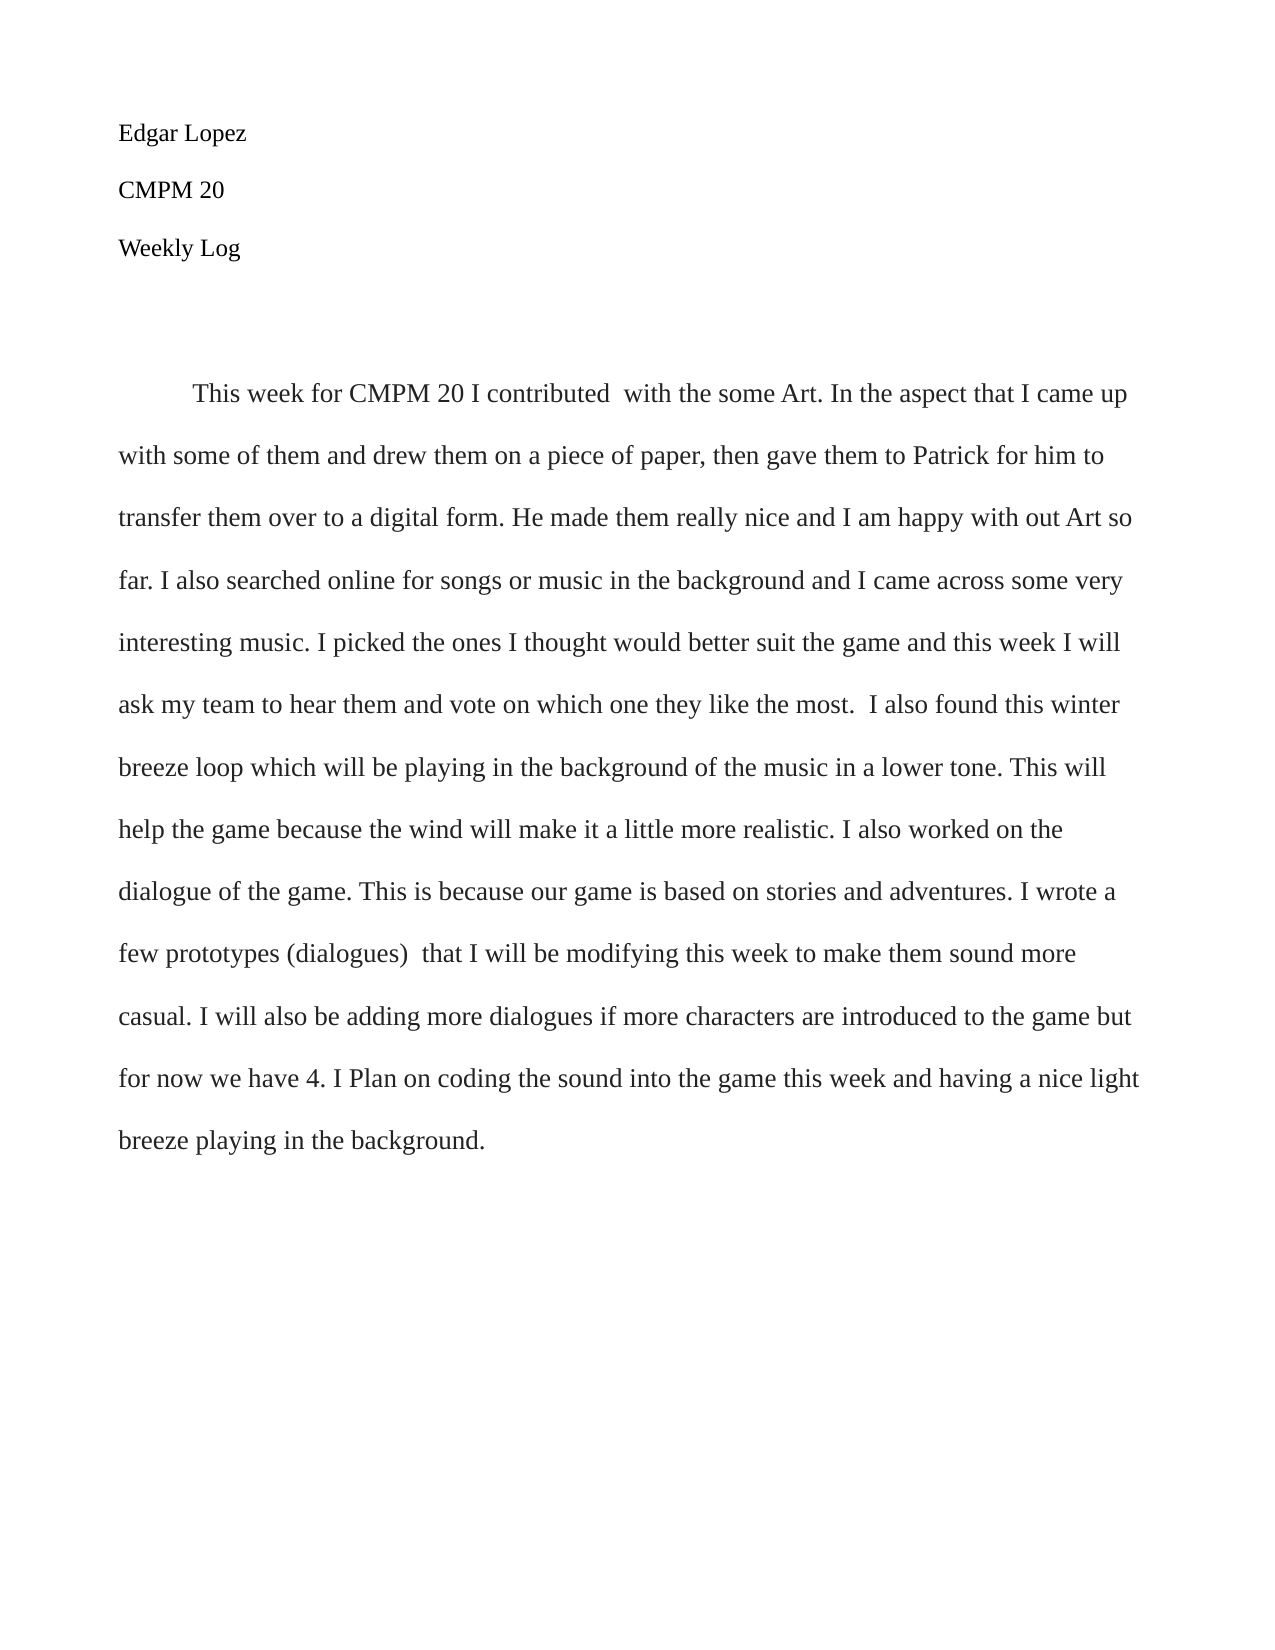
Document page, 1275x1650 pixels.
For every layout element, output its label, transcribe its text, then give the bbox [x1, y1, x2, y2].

text This week for CMPM 20 I contributed with the some Art. In the aspect that I came up with some of them and drew them on a piece of paper, then gave them to Patrick for him to transfer them over to a digital form. He made them really nice and I am happy with out Art so far. I also searched online for songs or music in the background and I came across some very interesting music. I picked the ones I thought would better suit the game and this week I will ask my team to hear them and vote on which one they like the most. I also found this winter breeze loop which will be playing in the background of the music in a lower tone. This will help the game because the wind will make it a little more realistic. I also worked on the dialogue of the game. This is because our game is based on stories and adventures. I wrote a few prototypes (dialogues) that I will be modifying this week to make them sound more casual. I will also be adding more dialogues if more characters are introduced to the game but for now we have 4. I Plan on coding the sound into the game this week and having a nice light breeze playing in the background. [118, 377, 1157, 1156]
text Edgar Lopez [118, 118, 1157, 147]
text CMPM 20 [118, 176, 1157, 204]
text Weekly Log [118, 233, 1157, 262]
